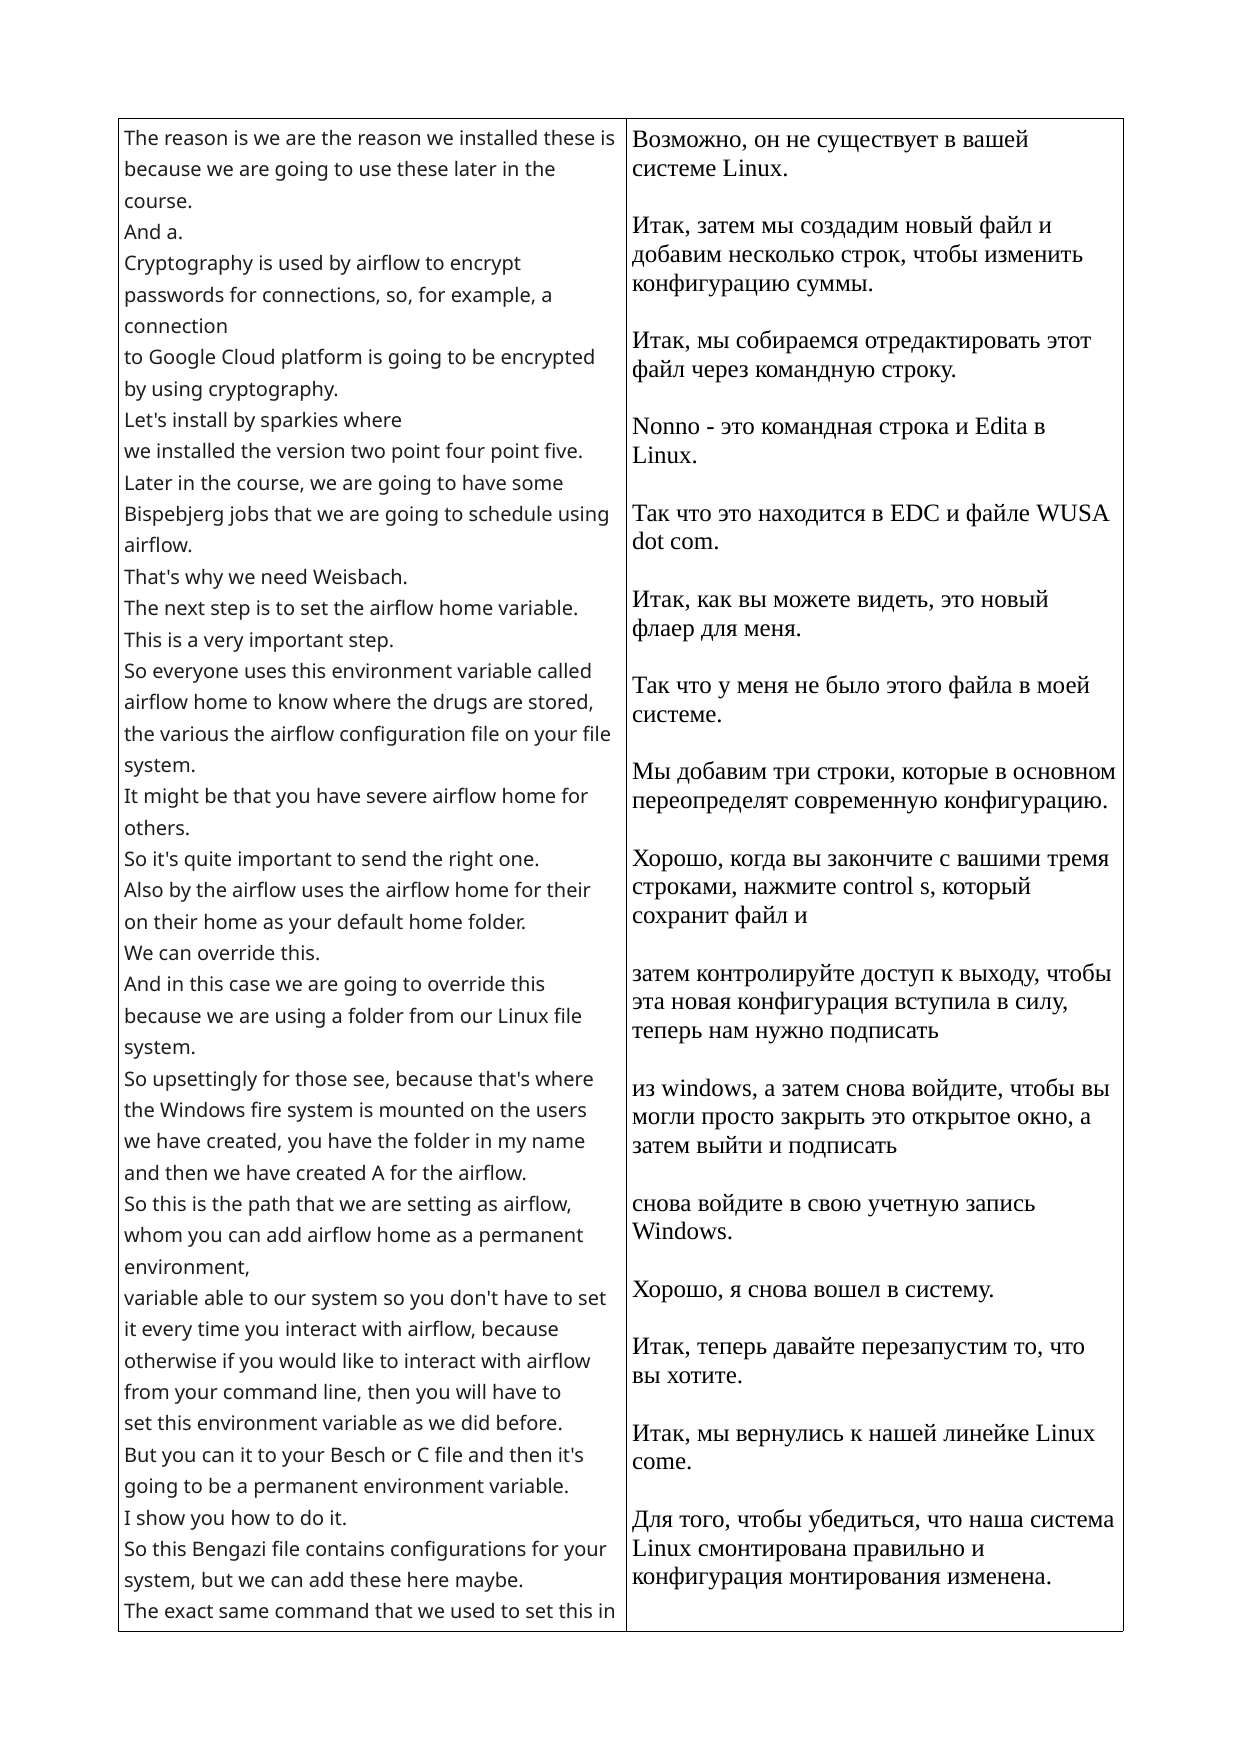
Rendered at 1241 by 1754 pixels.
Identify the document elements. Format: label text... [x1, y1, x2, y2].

table_cell The reason is we are the reason we installed these is because we are going to use these later in the course. And a. Cryptography is used by airflow to encrypt passwords for connections, so, for example, a connection to Google Cloud platform is going to be encrypted by using cryptography. Let's install by sparkies where we installed the version two point four point five. Later in the course, we are going to have some Bispebjerg jobs that we are going to schedule using airflow. That's why we need Weisbach. The next step is to set the airflow home variable. This is a very important step. So everyone uses this environment variable called airflow home to know where the drugs are stored, the various the airflow configuration file on your file system. It might be that you have severe airflow home for others. So it's quite important to send the right one. Also by the airflow uses the airflow home for their on their home as your default home folder. We can override this. And in this case we are going to override this because we are using a folder from our Linux file system. So upsettingly for those see, because that's where the Windows fire system is mounted on the users we have created, you have the folder in my name and then we have created A for the airflow. So this is the path that we are setting as airflow, whom you can add airflow home as a permanent environment, variable able to our system so you don't have to set it every time you interact with airflow, because otherwise if you would like to interact with airflow from your command line, then you will have to set this environment variable as we did before. But you can it to your Besch or C file and then it's going to be a permanent environment variable. I show you how to do it. So this Bengazi file contains configurations for your system, but we can add these here maybe. The exact same command that we used to set this in [119, 119, 626, 1631]
table_cell Возможно, он не существует в вашей системе Linux. Итак, затем мы создадим новый файл и добавим несколько строк, чтобы изменить конфигурацию суммы. Итак, мы собираемся отредактировать этот файл через командную строку. Nonno - это командная строка и Edita в Linux. Так что это находится в EDC и файле WUSA dot com. Итак, как вы можете видеть, это новый флаер для меня. Так что у меня не было этого файла в моей системе. Мы добавим три строки, которые в основном переопределят современную конфигурацию. Хорошо, когда вы закончите с вашими тремя строками, нажмите control s, который сохранит файл и затем контролируйте доступ к выходу, чтобы эта новая конфигурация вступила в силу, теперь нам нужно подписать из windows, а затем снова войдите, чтобы вы могли просто закрыть это открытое окно, а затем выйти и подписать снова войдите в свою учетную запись Windows. Хорошо, я снова вошел в систему. Итак, теперь давайте перезапустим то, что вы хотите. Итак, мы вернулись к нашей линейке Linux come. Для того, чтобы убедиться, что наша система Linux смонтирована правильно и конфигурация монтирования изменена. [627, 119, 1123, 1631]
